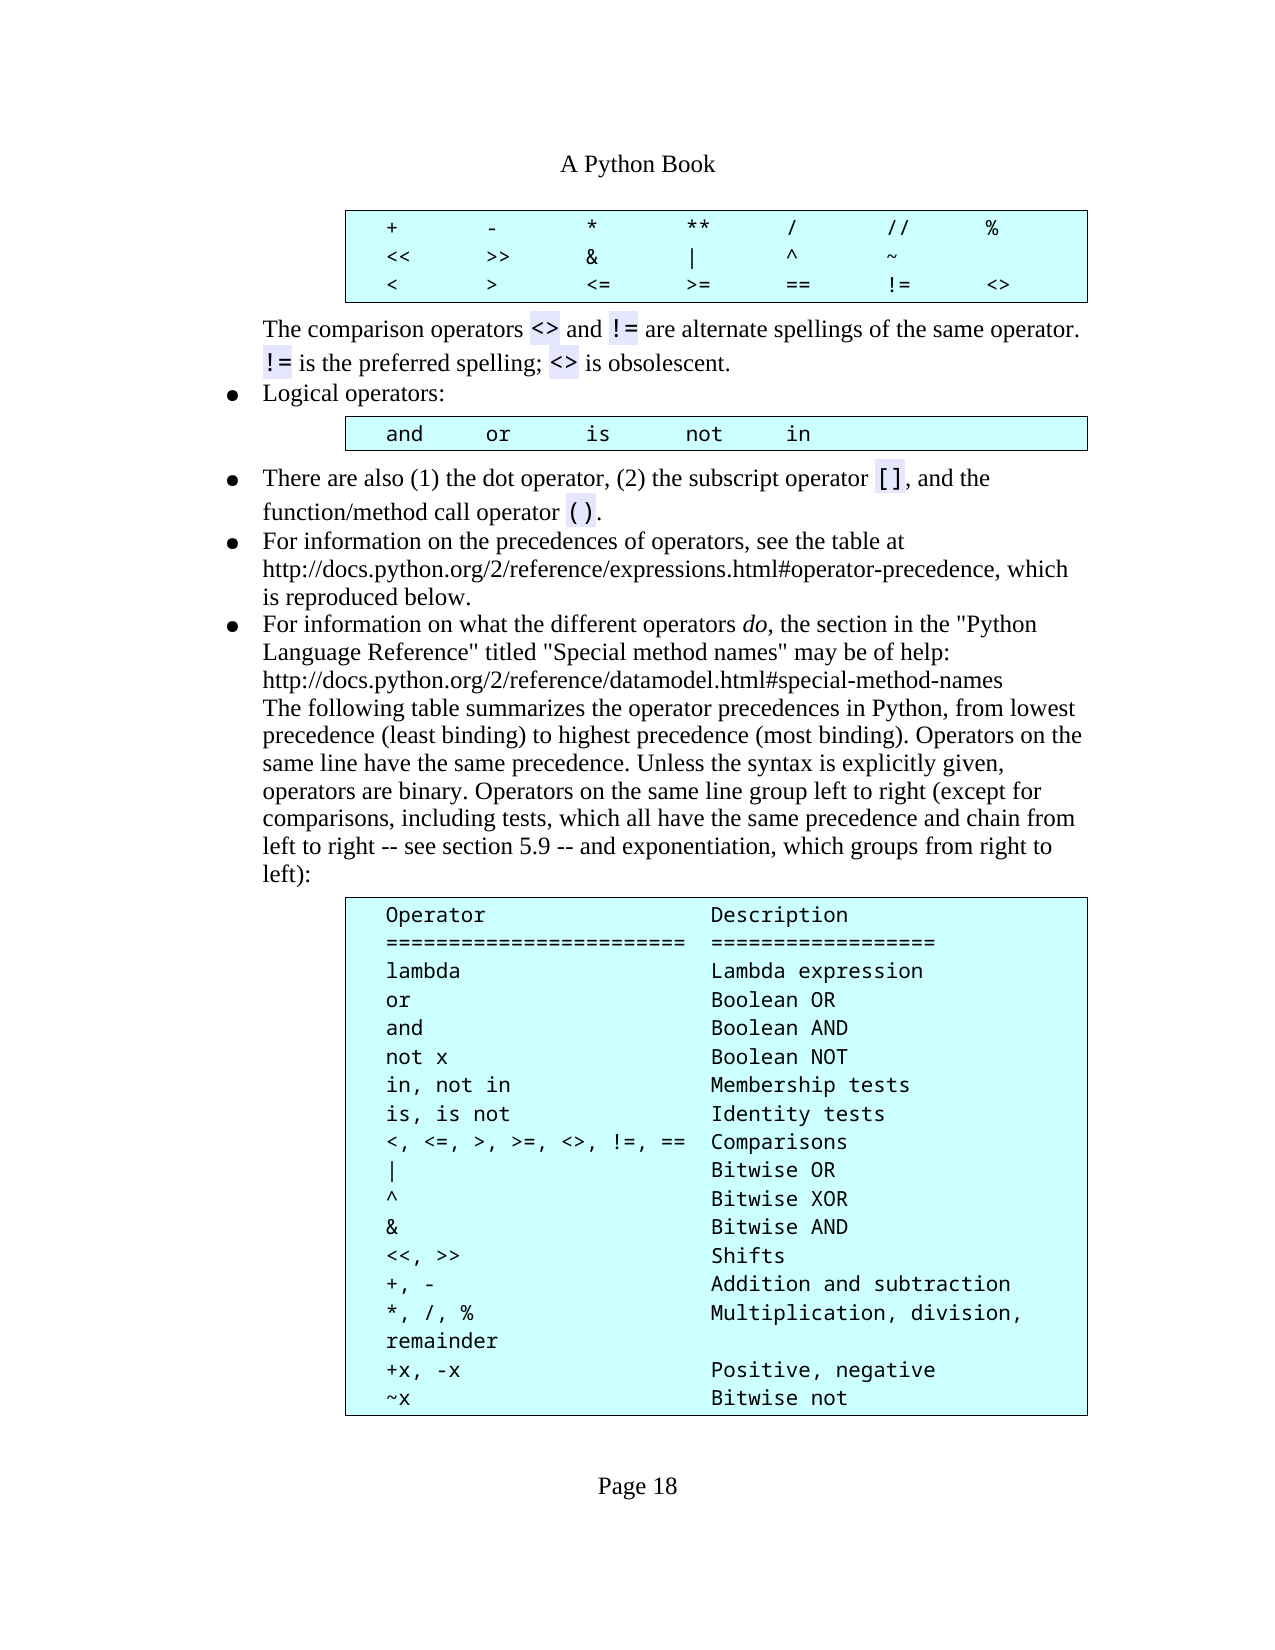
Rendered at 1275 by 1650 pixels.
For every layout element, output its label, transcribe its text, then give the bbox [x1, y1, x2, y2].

list + - * ** / // % << >> & | ^ ~ < > <= >= == != <> [346, 211, 1087, 302]
list For information on the precedences of operators, see the table at http://docs.python.org/2/reference/expressions.html#operator-precedence, which is reproduced below. [225, 527, 1087, 611]
list There are also (1) the dot operator, (2) the subscript operator [], and the function/method call operator (). [225, 459, 1087, 527]
list and or is not in [346, 417, 1087, 450]
list The comparison operators <> and != are alternate spellings of the same operator. != is the preferred spelling; <> is obsolescent. [225, 311, 549, 379]
list The comparison operators <> and != are alternate spellings of the same operator. != is the preferred spelling; <> is obsolescent. [560, 311, 1087, 379]
list The following table summarizes the operator precedences in Python, from lowest precedence (least binding) to highest precedence (most binding). Operators on the same line have the same precedence. Unless the syntax is explicitly given, operators are binary. Operators on the same line group left to right (except for comparisons, including tests, which all have the same precedence and chain from left to right -- see section 5.9 -- and exponentiation, which groups from right to left): [225, 694, 1087, 888]
list Logical operators: [225, 379, 1087, 407]
list Operator Description ======================== ================== lambda Lambda expression or Boolean OR and Boolean AND not x Boolean NOT in, not in Membership tests is, is not Identity tests <, <=, >, >=, <>, !=, == Comparisons | Bitwise OR ^ Bitwise XOR & Bitwise AND <<, >> Shifts +, - Addition and subtraction *, /, % Multiplication, division, remainder +x, -x Positive, negative ~x Bitwise not [346, 898, 1087, 1415]
list For information on what the different operators do, the section in the "Python Language Reference" titled "Special method names" may be of help: http://docs.python.org/2/reference/datamodel.html#special-method-names [225, 611, 1087, 694]
